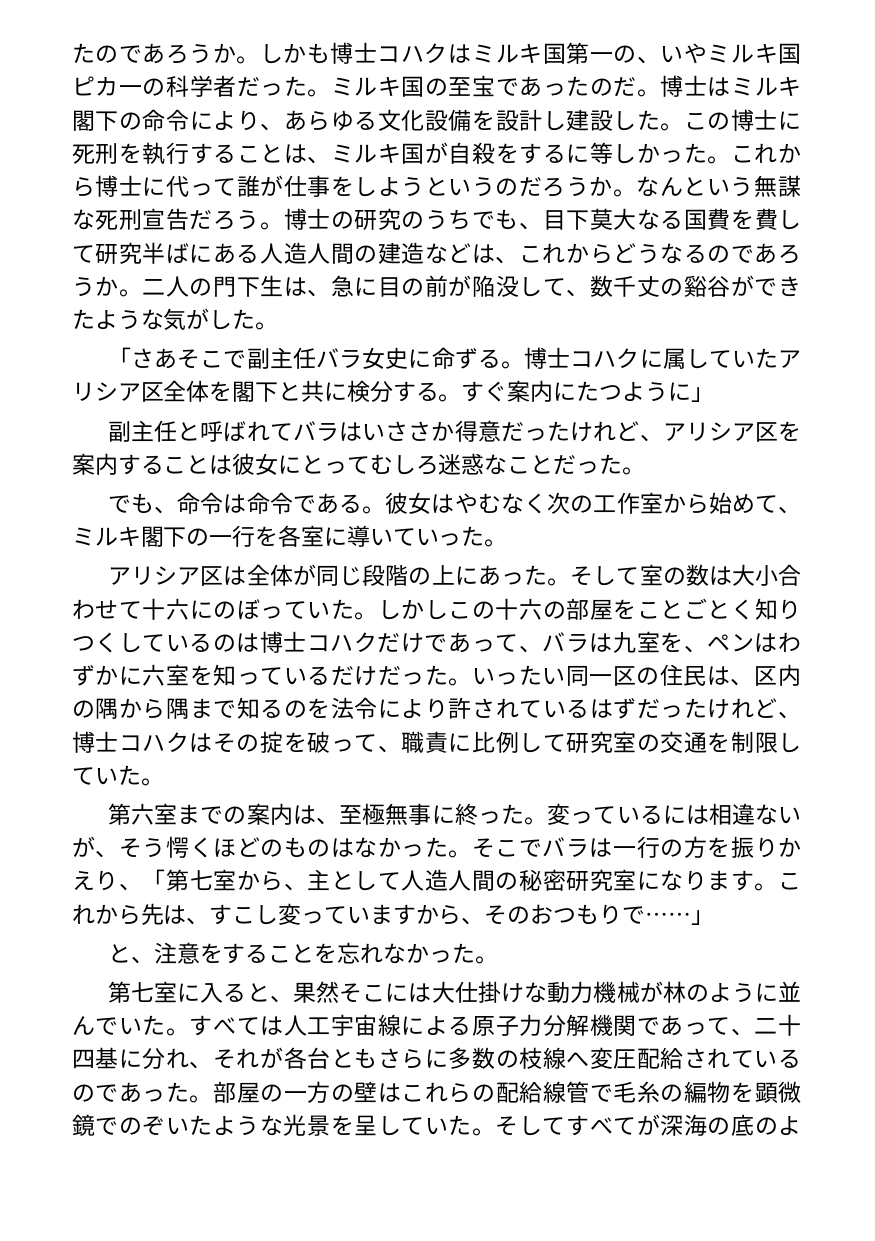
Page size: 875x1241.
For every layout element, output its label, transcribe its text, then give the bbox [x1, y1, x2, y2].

text と、注意をすることを忘れなかった。 [72, 936, 802, 969]
text 第六室までの案内は、至極無事に終った。変っているには相違ないが、そう愕くほどのものはなかった。そこでバラは一行の方を振りかえり、「第七室から、主として人造人間の秘密研究室になります。これから先は、すこし変っていますから、そのおつもりで……」 [72, 797, 802, 930]
text 第七室に入ると、果然そこには大仕掛けな動力機械が林のように並んでいた。すべては人工宇宙線による原子力分解機関であって、二十四基に分れ、それが各台ともさらに多数の枝線へ変圧配給されているのであった。部屋の一方の壁はこれらの配給線管で毛糸の編物を顕微鏡でのぞいたような光景を呈していた。そしてすべてが深海の底のよ [72, 975, 802, 1141]
text 副主任と呼ばれてバラはいささか得意だったけれど、アリシア区を案内することは彼女にとってむしろ迷惑なことだった。 [72, 413, 802, 480]
text でも、命令は命令である。彼女はやむなく次の工作室から始めて、ミルキ閣下の一行を各室に導いていった。 [72, 486, 802, 552]
text たのであろうか。しかも博士コハクはミルキ国第一の、いやミルキ国ピカ一の科学者だった。ミルキ国の至宝であったのだ。博士はミルキ閣下の命令により、あらゆる文化設備を設計し建設した。この博士に死刑を執行することは、ミルキ国が自殺をするに等しかった。これから博士に代って誰が仕事をしようというのだろうか。なんという無謀な死刑宣告だろう。博士の研究のうちでも、目下莫大なる国費を費して研究半ばにある人造人間の建造などは、これからどうなるのであろうか。二人の門下生は、急に目の前が陥没して、数千丈の谿谷ができたような気がした。 [72, 36, 802, 335]
text 「さあそこで副主任バラ女史に命ずる。博士コハクに属していたアリシア区全体を閣下と共に検分する。すぐ案内にたつように」 [72, 341, 802, 407]
text アリシア区は全体が同じ段階の上にあった。そして室の数は大小合わせて十六にのぼっていた。しかしこの十六の部屋をことごとく知りつくしているのは博士コハクだけであって、バラは九室を、ペンはわずかに六室を知っているだけだった。いったい同一区の住民は、区内の隅から隅まで知るのを法令により許されているはずだったけれど、博士コハクはその掟を破って、職責に比例して研究室の交通を制限していた。 [72, 558, 802, 791]
